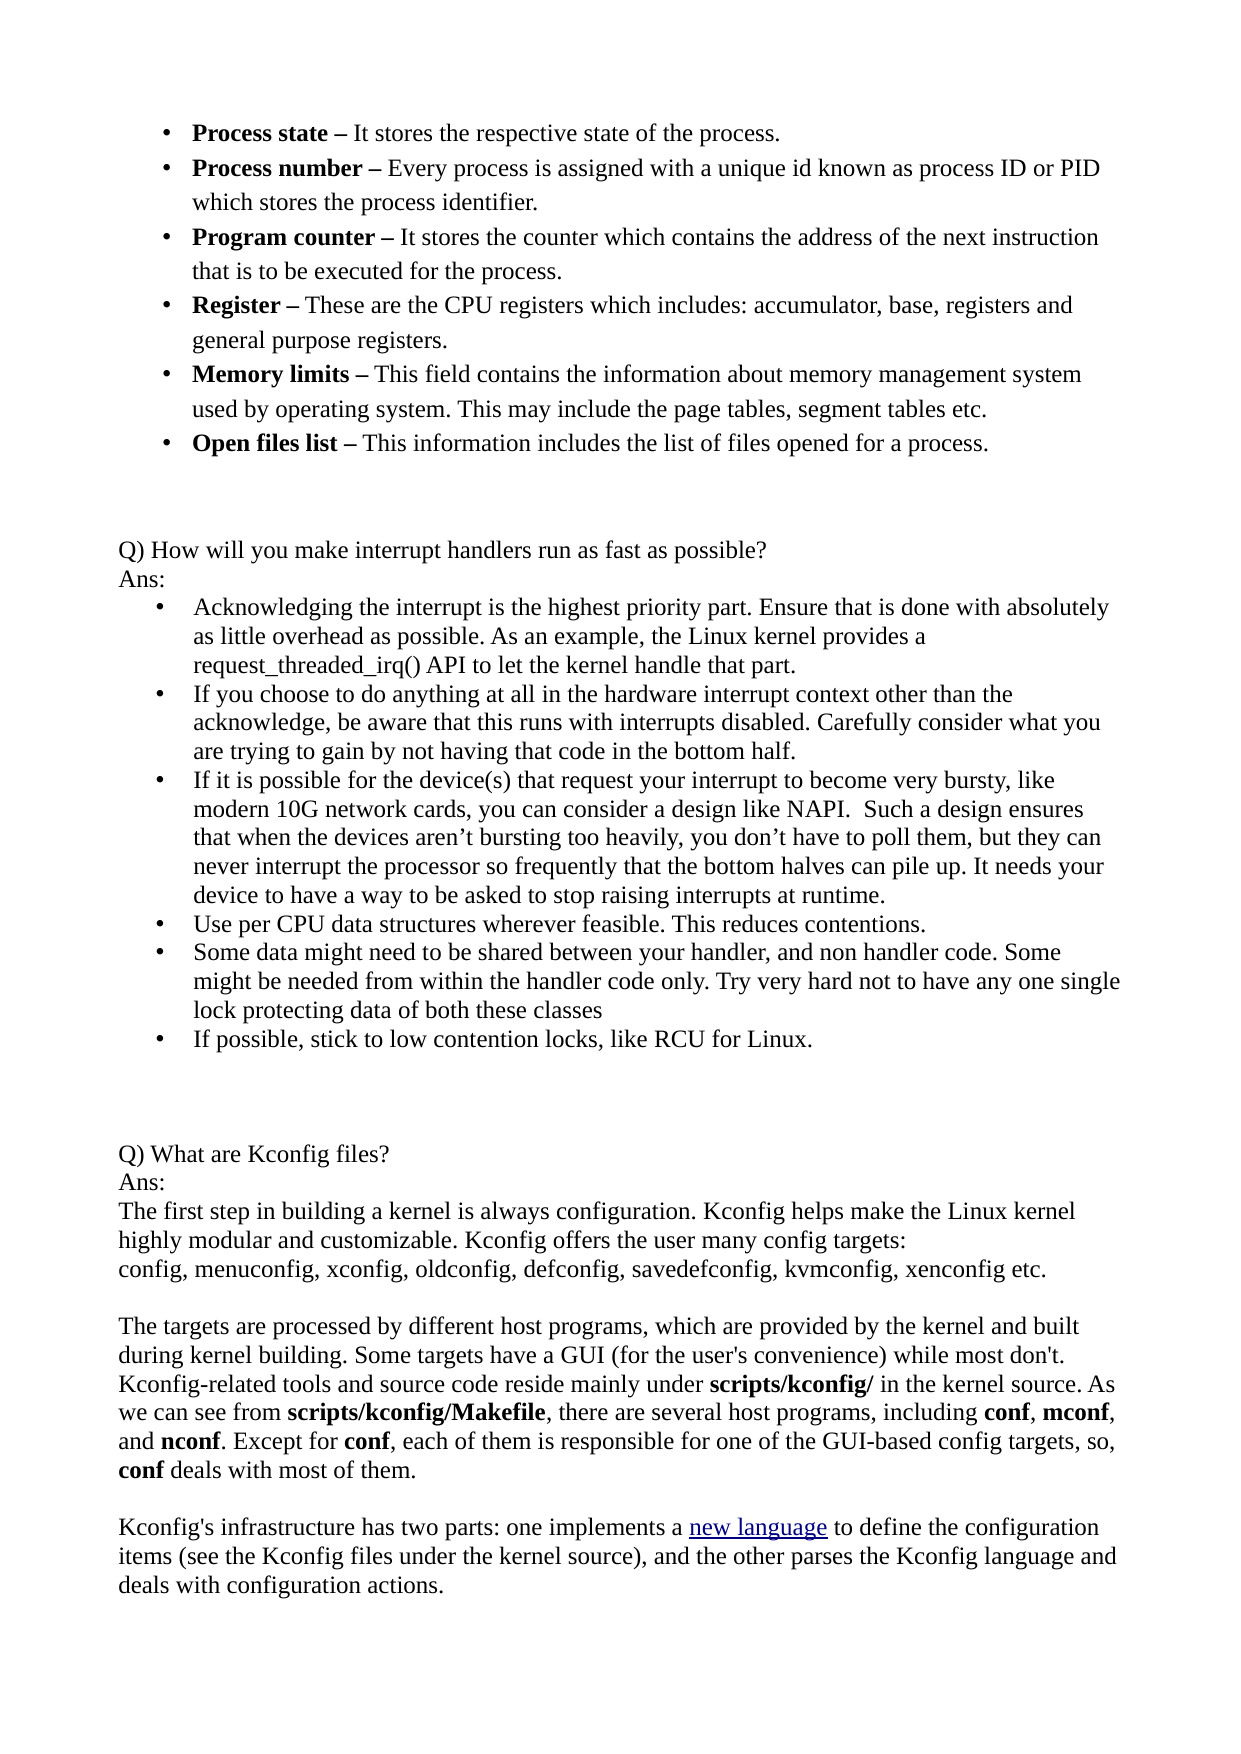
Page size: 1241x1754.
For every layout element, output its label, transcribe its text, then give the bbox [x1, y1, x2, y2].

text Ans: [118, 564, 1122, 592]
list If it is possible for the device(s) that request your interrupt to become very bursty, like modern 10G network cards, you can consider a design like NAPI. Such a design ensures that when the devices aren’t bursting too heavily, you don’t have to poll them, but they can never interrupt the processor so frequently that the bottom halves can pile up. It needs your device to have a way to be asked to stop raising interrupts at runtime. [156, 765, 1122, 909]
text Kconfig's infrastructure has two parts: one implements a new language to define the configuration items (see the Kconfig files under the kernel source), and the other parses the Kconfig language and deals with configuration actions. [118, 1512, 1122, 1599]
text Ans: [118, 1167, 1122, 1196]
list Acknowledging the interrupt is the highest priority part. Ensure that is done with absolutely as little overhead as possible. As an example, the Linux kernel provides a request_threaded_irq() API to let the kernel handle that part. [156, 592, 1122, 679]
text The first step in building a kernel is always configuration. Kconfig helps make the Linux kernel highly modular and customizable. Kconfig offers the user many config targets: [118, 1196, 1122, 1254]
text Q) What are Kconfig files? [118, 1139, 1122, 1167]
list Open files list – This information includes the list of files opened for a process. [162, 428, 1122, 457]
text The targets are processed by different host programs, which are provided by the kernel and built during kernel building. Some targets have a GUI (for the user's convenience) while most don't. Kconfig-related tools and source code reside mainly under scripts/kconfig/ in the kernel source. As we can see from scripts/kconfig/Makefile, there are several host programs, including conf, mconf, and nconf. Except for conf, each of them is responsible for one of the GUI-based config targets, so, conf deals with most of them. [118, 1311, 1122, 1484]
list Some data might need to be shared between your handler, and non handler code. Some might be needed from within the handler code only. Try very hard not to have any one single lock protecting data of both these classes [156, 937, 1122, 1024]
list Process state – It stores the respective state of the process. [162, 118, 1122, 147]
list Process number – Every process is assigned with a unique id known as process ID or PID which stores the process identifier. [162, 153, 1122, 216]
list Register – These are the CPU registers which includes: accumulator, base, registers and general purpose registers. [162, 291, 1122, 354]
text config, menuconfig, xconfig, oldconfig, defconfig, savedefconfig, kvmconfig, xenconfig etc. [118, 1254, 1122, 1282]
list If possible, stick to low contention locks, like RCU for Linux. [156, 1024, 1122, 1052]
list Memory limits – This field contains the information about memory management system used by operating system. This may include the page tables, segment tables etc. [162, 359, 1122, 423]
list If you choose to do anything at all in the hardware interrupt context other than the acknowledge, be aware that this runs with interrupts disabled. Carefully consider what you are trying to gain by not having that code in the bottom half. [156, 679, 1122, 765]
list Use per CPU data structures wherever feasible. This reduces contentions. [156, 909, 1122, 937]
list Program counter – It stores the counter which contains the address of the next instruction that is to be executed for the process. [162, 222, 1122, 285]
text Q) How will you make interrupt handlers run as fast as possible? [118, 535, 1122, 564]
